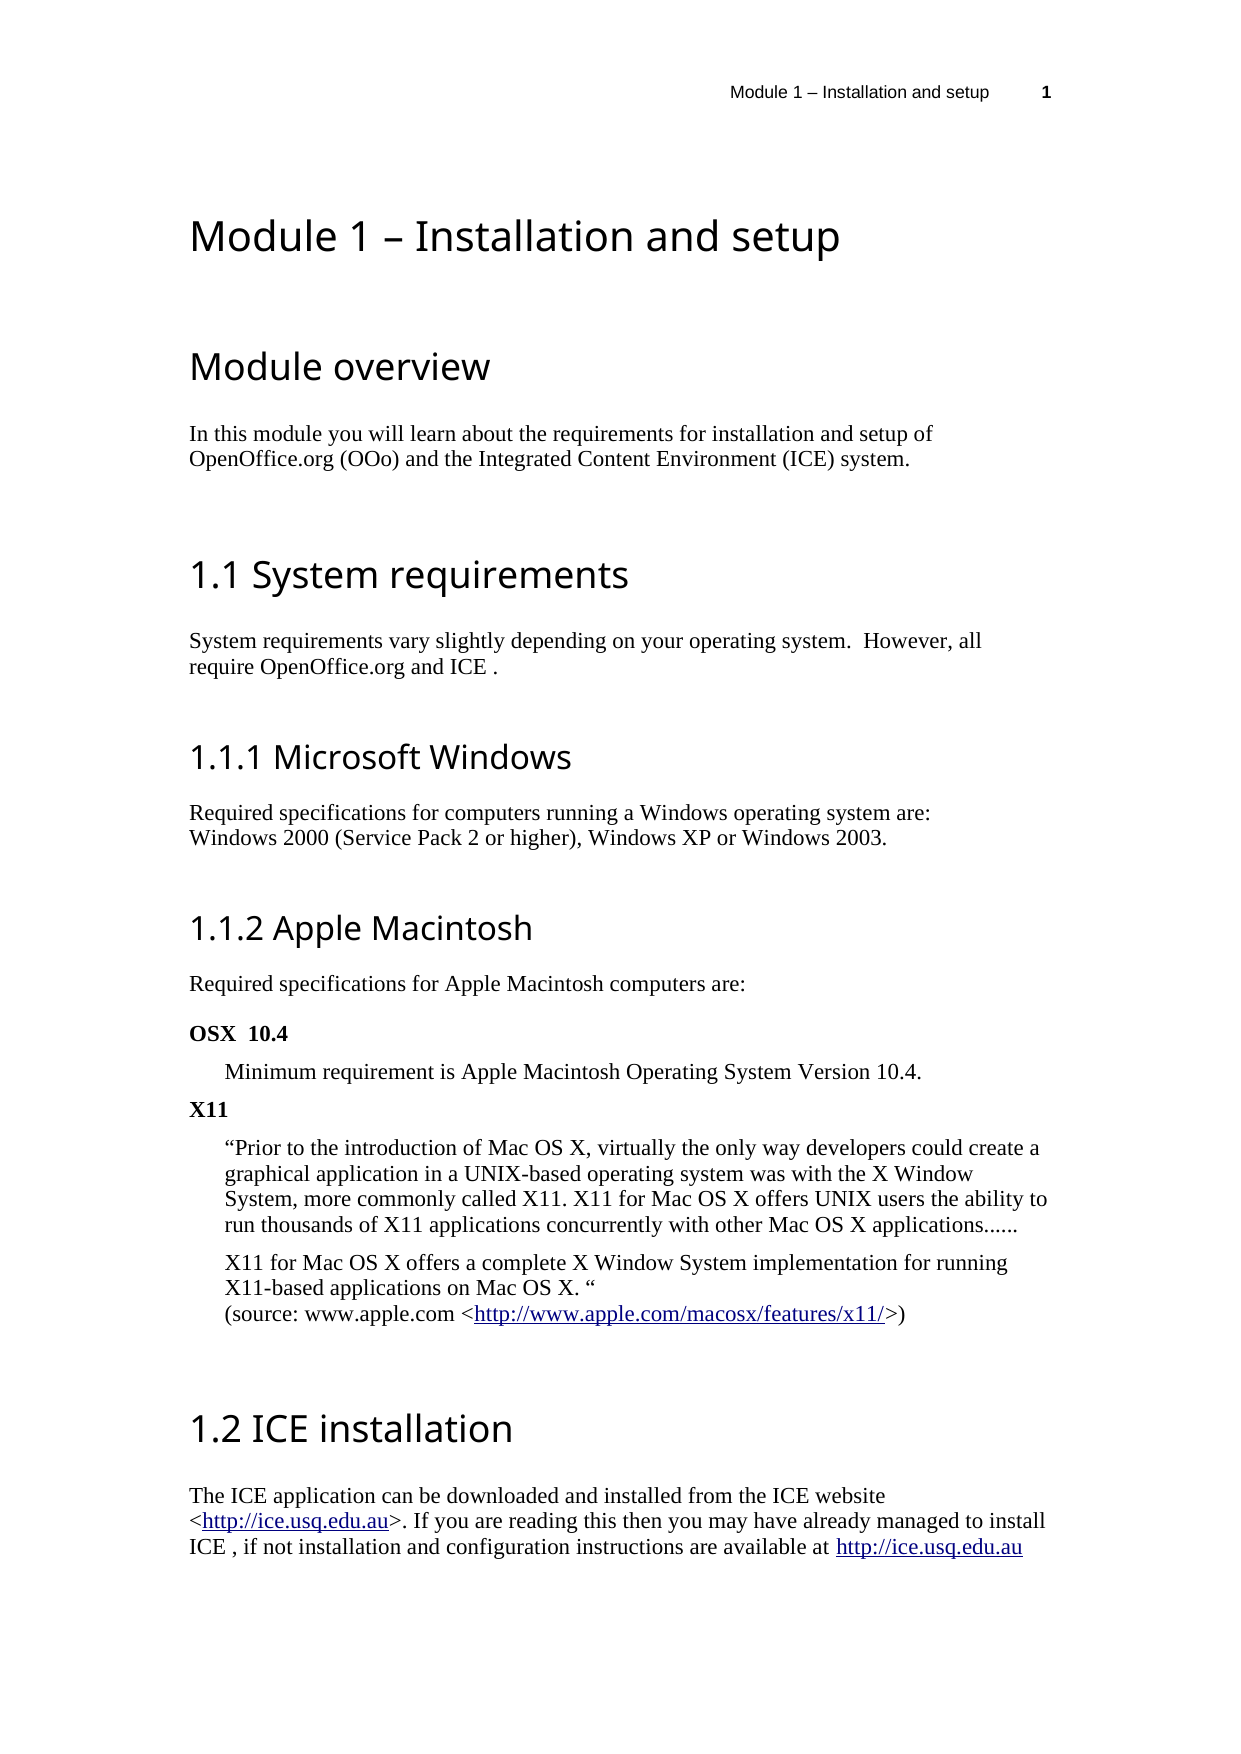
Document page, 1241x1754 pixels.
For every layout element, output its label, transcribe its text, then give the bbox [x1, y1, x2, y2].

text 1.1.1 Microsoft Windows [189, 733, 1051, 779]
text Minimum requirement is Apple Macintosh Operating System Version 10.4. [224, 1059, 1051, 1084]
text 1.1.2 Apple Macintosh [189, 905, 1051, 950]
text OSX 10.4 [189, 1021, 1051, 1047]
text In this module you will learn about the requirements for installation and setup of OpenOffice.org (OOo) and the Integrated Content Environment (ICE) system. [189, 421, 1051, 472]
text Required specifications for computers running a Windows operating system are: Windows 2000 (Service Pack 2 or higher), Windows XP or Windows 2003. [189, 799, 1051, 851]
title Module 1 – Installation and setup [189, 207, 1051, 264]
text “Prior to the introduction of Mac OS X, virtually the only way developers could create a graphical application in a UNIX-based operating system was with the X Window System, more commonly called X11. X11 for Mac OS X offers UNIX users the ability to run thousands of X11 applications concurrently with other Mac OS X applications...... [224, 1135, 1051, 1237]
text 1.1 System requirements [189, 548, 1051, 599]
text The ICE application can be downloaded and installed from the ICE website <http://ice.usq.edu.au>. If you are reading this then you may have already managed to install ICE , if not installation and configuration instructions are available at http://ice.usq.edu.au [189, 1483, 1051, 1559]
text 1.2 ICE installation [189, 1403, 1051, 1454]
text X11 [189, 1097, 1051, 1122]
text X11 for Mac OS X offers a complete X Window System implementation for running X11-based applications on Mac OS X. “ (source: www.apple.com <http://www.apple.com/macosx/features/x11/>) [224, 1249, 1051, 1326]
text Required specifications for Apple Macintosh computers are: [189, 971, 1051, 996]
text Module overview [189, 341, 1051, 392]
text System requirements vary slightly depending on your operating system. However, all require OpenOffice.org and ICE . [189, 628, 1051, 679]
